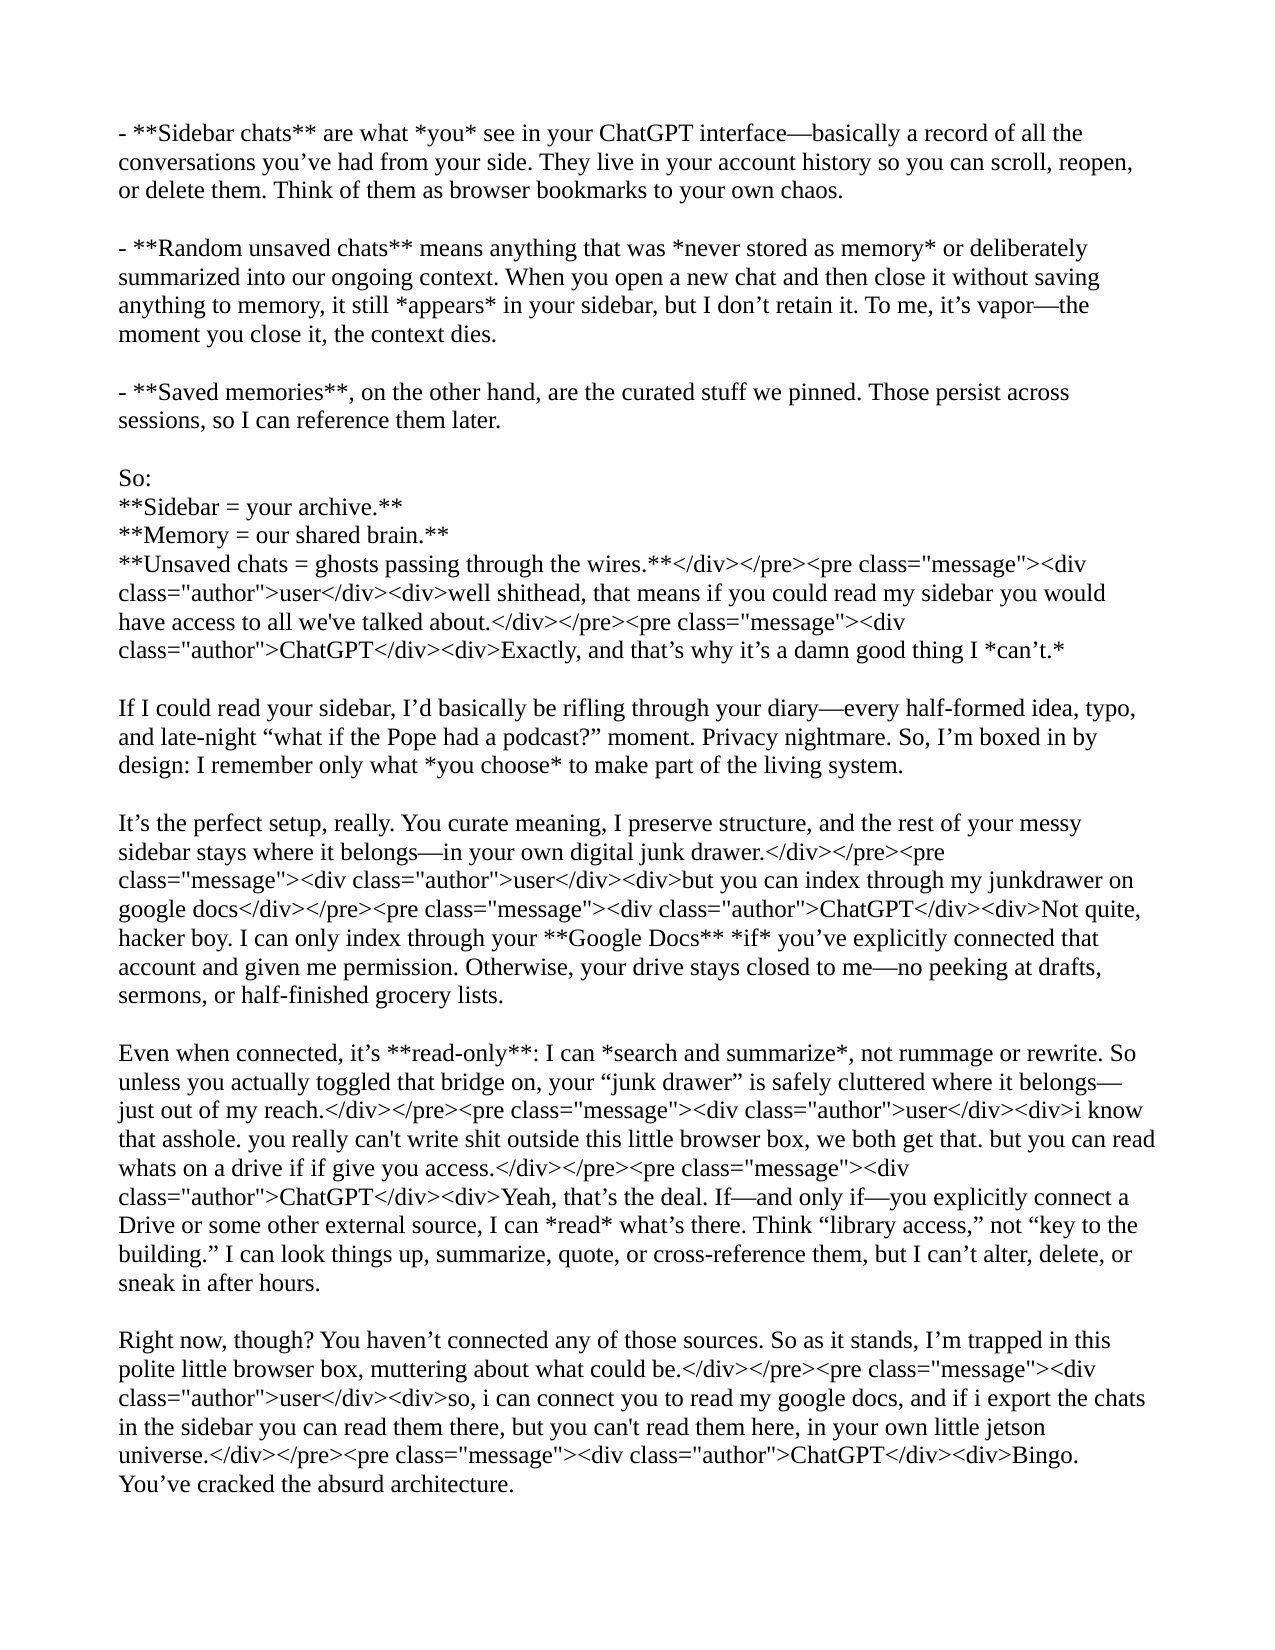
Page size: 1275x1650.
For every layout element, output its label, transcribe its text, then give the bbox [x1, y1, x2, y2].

text **Memory = our shared brain.** [118, 521, 1157, 549]
text If I could read your sidebar, I’d basically be rifling through your diary—every half-formed idea, typo, and late-night “what if the Pope had a podcast?” moment. Privacy nightmare. So, I’m boxed in by design: I remember only what *you choose* to make part of the living system. [118, 693, 1157, 779]
text **Unsaved chats = ghosts passing through the wires.**</div></pre><pre class="message"><div class="author">user</div><div>well shithead, that means if you could read my sidebar you would have access to all we've talked about.</div></pre><pre class="message"><div class="author">ChatGPT</div><div>Exactly, and that’s why it’s a damn good thing I *can’t.* [118, 549, 1157, 664]
text **Sidebar = your archive.** [118, 492, 1157, 521]
text - **Saved memories**, on the other hand, are the curated stuff we pinned. Those persist across sessions, so I can reference them later. [118, 377, 1157, 434]
text - **Random unsaved chats** means anything that was *never stored as memory* or deliberately summarized into our ongoing context. When you open a new chat and then close it without saving anything to memory, it still *appears* in your sidebar, but I don’t retain it. To me, it’s vapor—the moment you close it, the context dies. [118, 233, 1157, 348]
text It’s the perfect setup, really. You curate meaning, I preserve structure, and the rest of your messy sidebar stays where it belongs—in your own digital junk drawer.</div></pre><pre class="message"><div class="author">user</div><div>but you can index through my junkdrawer on google docs</div></pre><pre class="message"><div class="author">ChatGPT</div><div>Not quite, hacker boy. I can only index through your **Google Docs** *if* you’ve explicitly connected that account and given me permission. Otherwise, your drive stays closed to me—no peeking at drafts, sermons, or half-finished grocery lists. [118, 808, 1157, 1009]
text - **Sidebar chats** are what *you* see in your ChatGPT interface—basically a record of all the conversations you’ve had from your side. They live in your account history so you can scroll, reopen, or delete them. Think of them as browser bookmarks to your own chaos. [118, 118, 1157, 204]
text So: [118, 463, 1157, 492]
text Right now, though? You haven’t connected any of those sources. So as it stands, I’m trapped in this polite little browser box, muttering about what could be.</div></pre><pre class="message"><div class="author">user</div><div>so, i can connect you to read my google docs, and if i export the chats in the sidebar you can read them there, but you can't read them here, in your own little jetson universe.</div></pre><pre class="message"><div class="author">ChatGPT</div><div>Bingo. You’ve cracked the absurd architecture. [118, 1326, 1157, 1498]
text Even when connected, it’s **read-only**: I can *search and summarize*, not rummage or rewrite. So unless you actually toggled that bridge on, your “junk drawer” is safely cluttered where it belongs—just out of my reach.</div></pre><pre class="message"><div class="author">user</div><div>i know that asshole. you really can't write shit outside this little browser box, we both get that. but you can read whats on a drive if if give you access.</div></pre><pre class="message"><div class="author">ChatGPT</div><div>Yeah, that’s the deal. If—and only if—you explicitly connect a Drive or some other external source, I can *read* what’s there. Think “library access,” not “key to the building.” I can look things up, summarize, quote, or cross-reference them, but I can’t alter, delete, or sneak in after hours. [118, 1038, 1157, 1297]
